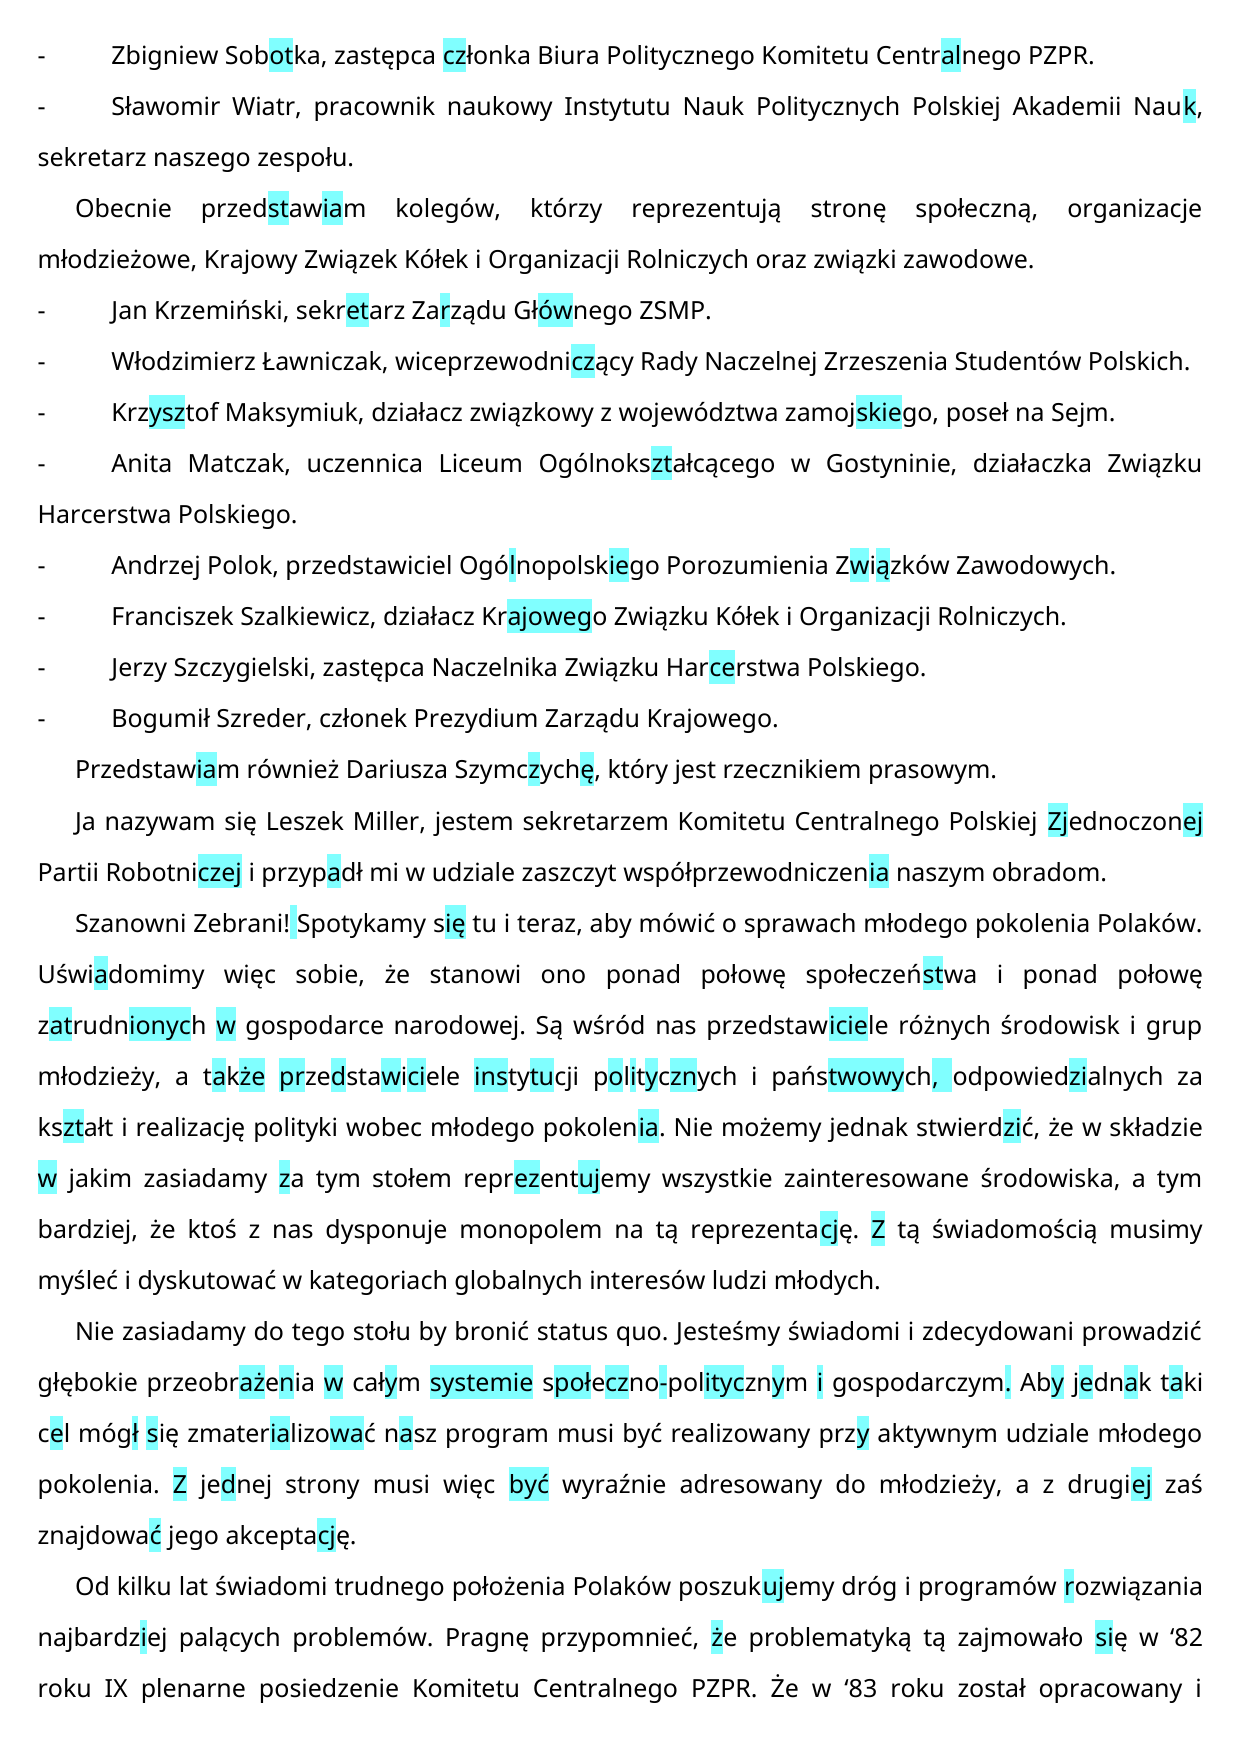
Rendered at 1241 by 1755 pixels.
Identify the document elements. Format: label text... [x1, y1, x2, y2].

text - Jerzy Szczygielski, zastępca Naczelnika Związku Harcerstwa Polskiego. [37, 650, 1203, 684]
text - Włodzimierz Ławniczak, wiceprzewodniczący Rady Naczelnej Zrzeszenia Studentów Polskich. [37, 344, 1203, 378]
text Obecnie przedstawiam kolegów, którzy reprezentują stronę społeczną, organizacje młodzieżowe, Krajowy Związek Kółek i Organizacji Rolniczych oraz związki zawodowe. [37, 191, 1203, 276]
text - Andrzej Polok, przedstawiciel Ogólnopolskiego Porozumienia Związków Zawodowych. [37, 548, 1203, 582]
text - Zbigniew Sobotka, zastępca członka Biura Politycznego Komitetu Centralnego PZPR. [37, 37, 1203, 72]
text Od kilku lat świadomi trudnego położenia Polaków poszukujemy dróg i programów rozwiązania najbardziej palących problemów. Pragnę przypomnieć, że problematyką tą zajmowało się w ‘82 roku IX plenarne posiedzenie Komitetu Centralnego PZPR. Że w ‘83 roku został opracowany i [37, 1569, 1203, 1705]
text Szanowni Zebrani! Spotykamy się tu i teraz, aby mówić o sprawach młodego pokolenia Polaków. Uświadomimy więc sobie, że stanowi ono ponad połowę społeczeństwa i ponad połowę zatrudnionych w gospodarce narodowej. Są wśród nas przedstawiciele różnych środowisk i grup młodzieży, a także przedstawiciele instytucji politycznych i państwowych, odpowiedzialnych za kształt i realizację polityki wobec młodego pokolenia. Nie możemy jednak stwierdzić, że w składzie w jakim zasiadamy za tym stołem reprezentujemy wszystkie zainteresowane środowiska, a tym bardziej, że ktoś z nas dysponuje monopolem na tą reprezentację. Z tą świadomością musimy myśleć i dyskutować w kategoriach globalnych interesów ludzi młodych. [37, 905, 1203, 1297]
text - Anita Matczak, uczennica Liceum Ogólnokształcącego w Gostyninie, działaczka Związku Harcerstwa Polskiego. [37, 446, 1203, 531]
text - Jan Krzemiński, sekretarz Zarządu Głównego ZSMP. [37, 293, 1203, 327]
text Przedstawiam również Dariusza Szymczychę, który jest rzecznikiem prasowym. [37, 752, 1203, 786]
text Ja nazywam się Leszek Miller, jestem sekretarzem Komitetu Centralnego Polskiej Zjednoczonej Partii Robotniczej i przypadł mi w udziale zaszczyt współprzewodniczenia naszym obradom. [37, 803, 1203, 888]
text - Sławomir Wiatr, pracownik naukowy Instytutu Nauk Politycznych Polskiej Akademii Nauk, sekretarz naszego zespołu. [37, 88, 1203, 174]
text - Bogumił Szreder, członek Prezydium Zarządu Krajowego. [37, 701, 1203, 735]
text - Franciszek Szalkiewicz, działacz Krajowego Związku Kółek i Organizacji Rolniczych. [37, 599, 1203, 633]
text Nie zasiadamy do tego stołu by bronić status quo. Jesteśmy świadomi i zdecydowani prowadzić głębokie przeobrażenia w całym systemie społeczno-politycznym i gospodarczym. Aby jednak taki cel mógł się zmaterializować nasz program musi być realizowany przy aktywnym udziale młodego pokolenia. Z jednej strony musi więc być wyraźnie adresowany do młodzieży, a z drugiej zaś znajdować jego akceptację. [37, 1313, 1203, 1552]
text - Krzysztof Maksymiuk, działacz związkowy z województwa zamojskiego, poseł na Sejm. [37, 395, 1203, 429]
